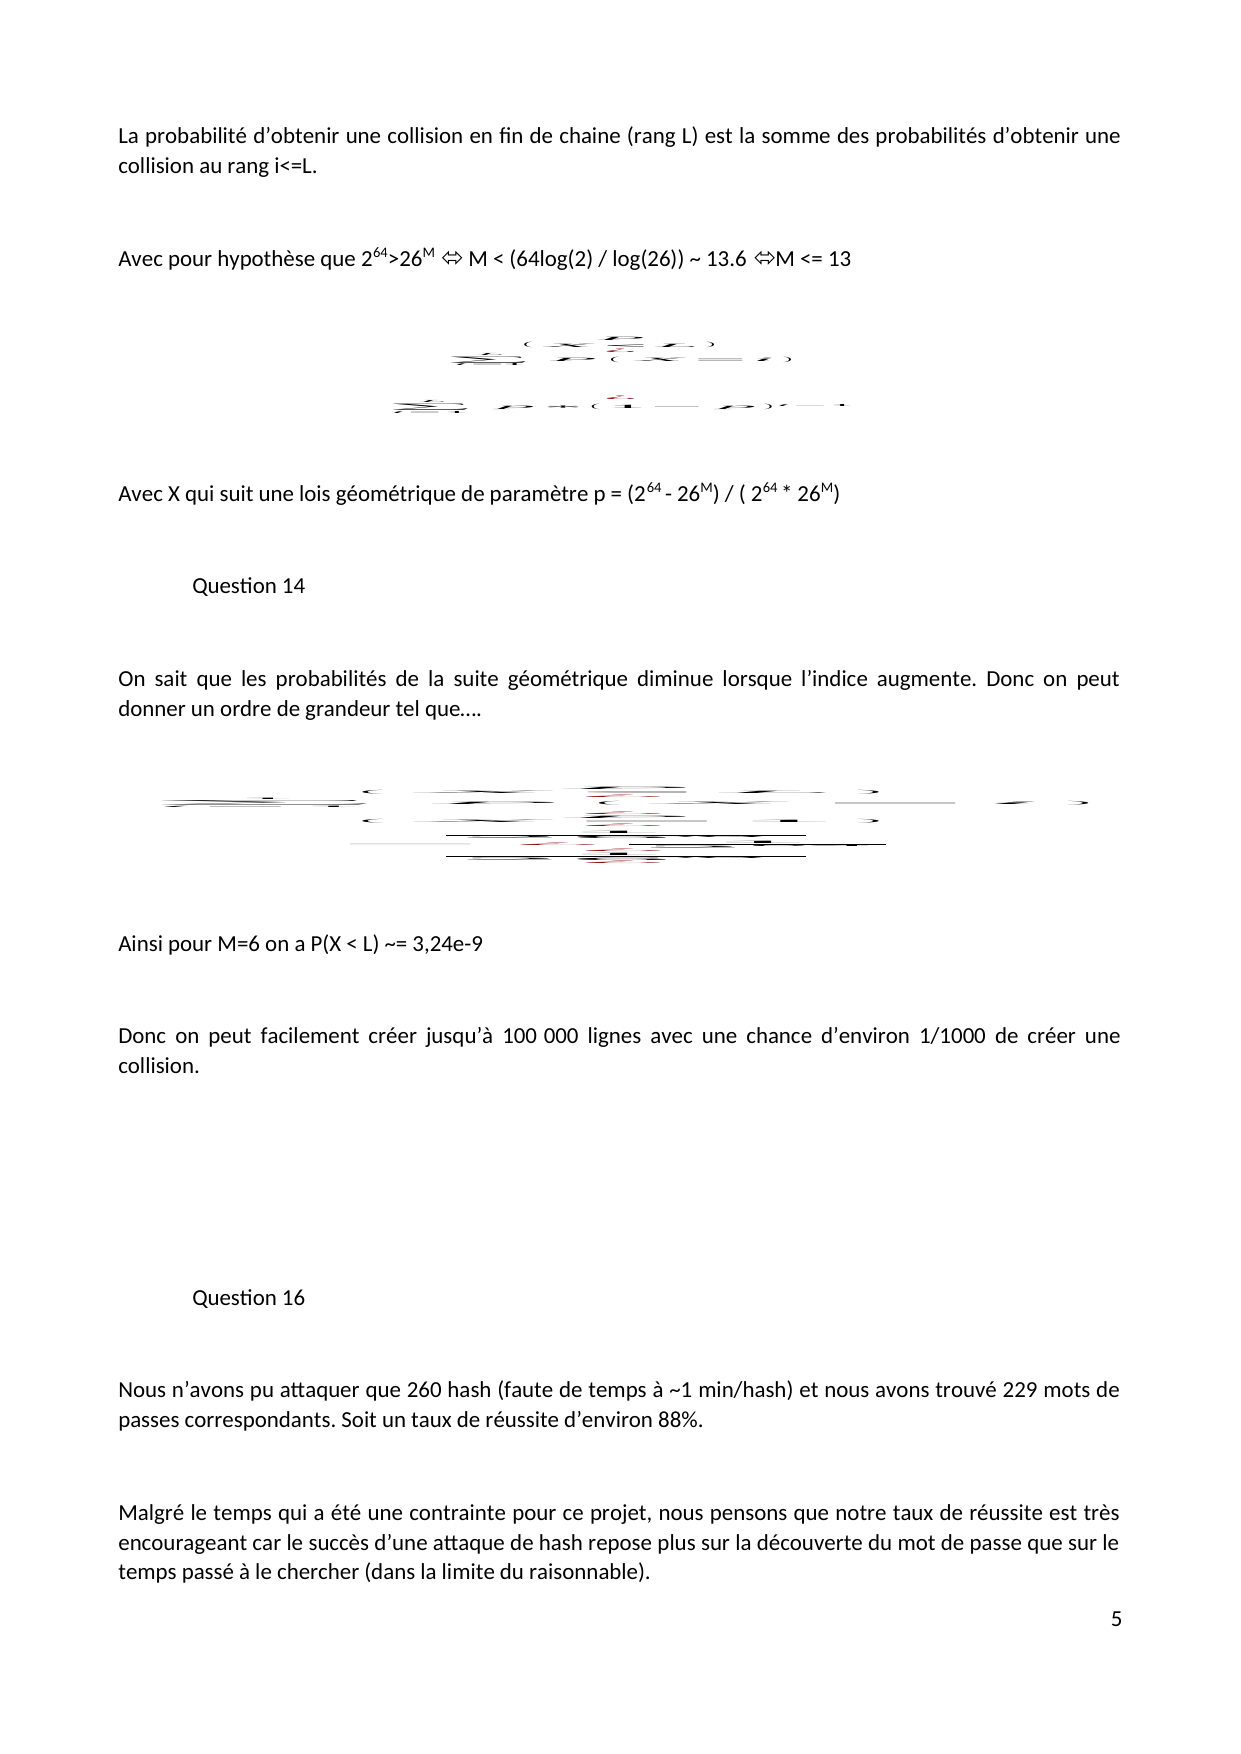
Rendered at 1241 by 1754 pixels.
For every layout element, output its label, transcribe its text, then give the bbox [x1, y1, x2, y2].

text Question 16 [118, 1283, 1122, 1311]
text Avec X qui suit une lois géométrique de paramètre p = (264 - 26M) / ( 264 * 26M) [118, 479, 1122, 507]
text Question 14 [118, 571, 1122, 599]
text Donc on peut facilement créer jusqu’à 100 000 lignes avec une chance d’environ 1/1000 de créer une collision. [118, 1021, 1122, 1079]
text Avec pour hypothèse que 264>26M  M < (64log(2) / log(26)) ~ 13.6 M <= 13 [118, 244, 1122, 272]
text On sait que les probabilités de la suite géométrique diminue lorsque l’indice augmente. Donc on peut donner un ordre de grandeur tel que…. [118, 664, 1122, 722]
text Nous n’avons pu attaquer que 260 hash (faute de temps à ~1 min/hash) et nous avons trouvé 229 mots de passes correspondants. Soit un taux de réussite d’environ 88%. [118, 1376, 1122, 1433]
text La probabilité d’obtenir une collision en fin de chaine (rang L) est la somme des probabilités d’obtenir une collision au rang i<=L. [118, 121, 1122, 179]
text Ainsi pour M=6 on a P(X < L) ~= 3,24e-9 [118, 929, 1122, 957]
text Malgré le temps qui a été une contrainte pour ce projet, nous pensons que notre taux de réussite est très encourageant car le succès d’une attaque de hash repose plus sur la découverte du mot de passe que sur le temps passé à le chercher (dans la limite du raisonnable). [118, 1498, 1122, 1585]
